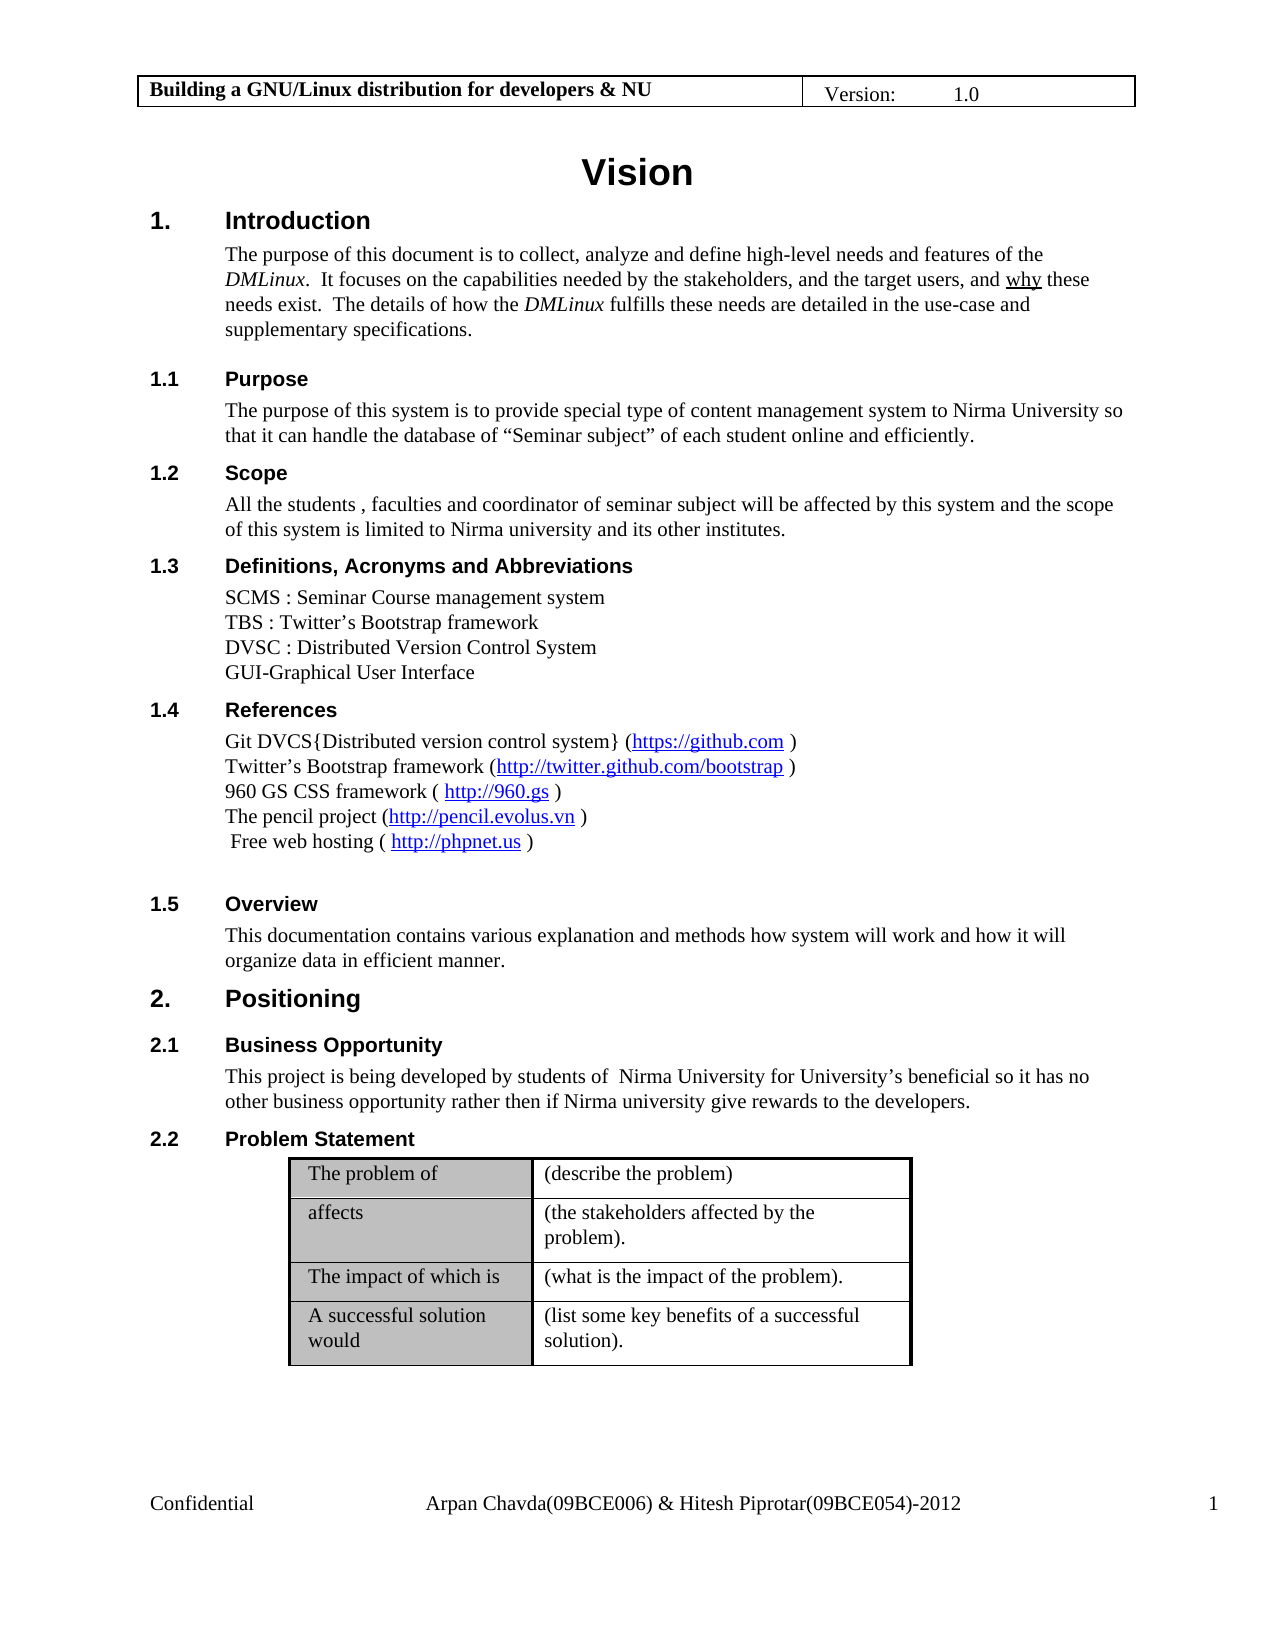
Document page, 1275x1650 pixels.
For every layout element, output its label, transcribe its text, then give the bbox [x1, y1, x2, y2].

table_header The problem of [291, 1160, 531, 1197]
text Twitter’s Bootstrap framework (http://twitter.github.com/bootstrap ) [150, 753, 1125, 778]
table_header (describe the problem) [534, 1160, 909, 1197]
subtitle Vision [150, 150, 1125, 193]
subtitle Definitions, Acronyms and Abbreviations [150, 553, 1125, 578]
text The purpose of this document is to collect, analyze and define high-level needs and features of the DMLinux. It focuses on the capabilities needed by the stakeholders, and the target users, and why these needs exist. The details of how the DMLinux fulfills these needs are detailed in the use-case and supplementary specifications. [225, 241, 1125, 341]
subtitle References [150, 697, 1125, 722]
subtitle Business Opportunity [150, 1032, 1125, 1057]
table_cell The impact of which is [291, 1263, 531, 1301]
subtitle Positioning [150, 984, 1125, 1013]
subtitle Purpose [150, 366, 1125, 391]
table_cell A successful solution would [291, 1302, 531, 1365]
text TBS : Twitter’s Bootstrap framework [225, 609, 1125, 634]
table_cell (the stakeholders affected by the problem). [534, 1199, 909, 1262]
text Free web hosting ( http://phpnet.us ) [150, 828, 1125, 853]
subtitle Scope [150, 459, 1125, 484]
text DVSC : Distributed Version Control System [225, 634, 1125, 659]
text GUI-Graphical User Interface [225, 659, 1125, 684]
text Git DVCS{Distributed version control system} (https://github.com ) [150, 728, 1125, 753]
subtitle Problem Statement [150, 1126, 1125, 1151]
text All the students , faculties and coordinator of seminar subject will be affected by this system and the scope of this system is limited to Nirma university and its other institutes. [225, 491, 1125, 541]
text This documentation contains various explanation and methods how system will work and how it will organize data in efficient manner. [225, 922, 1125, 972]
subtitle Introduction [150, 206, 1125, 234]
table_cell (list some key benefits of a successful solution). [534, 1302, 909, 1365]
table_cell (what is the impact of the problem). [534, 1263, 909, 1301]
text SCMS : Seminar Course management system [225, 584, 1125, 609]
subtitle Overview [150, 891, 1125, 916]
table_cell affects [291, 1199, 531, 1262]
text This project is being developed by students of Nirma University for University’s beneficial so it has no other business opportunity rather then if Nirma university give rewards to the developers. [225, 1063, 1125, 1113]
text The purpose of this system is to provide special type of content management system to Nirma University so that it can handle the database of “Seminar subject” of each student online and efficiently. [225, 397, 1125, 447]
text 960 GS CSS framework ( http://960.gs ) [150, 778, 1125, 803]
text The pencil project (http://pencil.evolus.vn ) [150, 803, 1125, 828]
